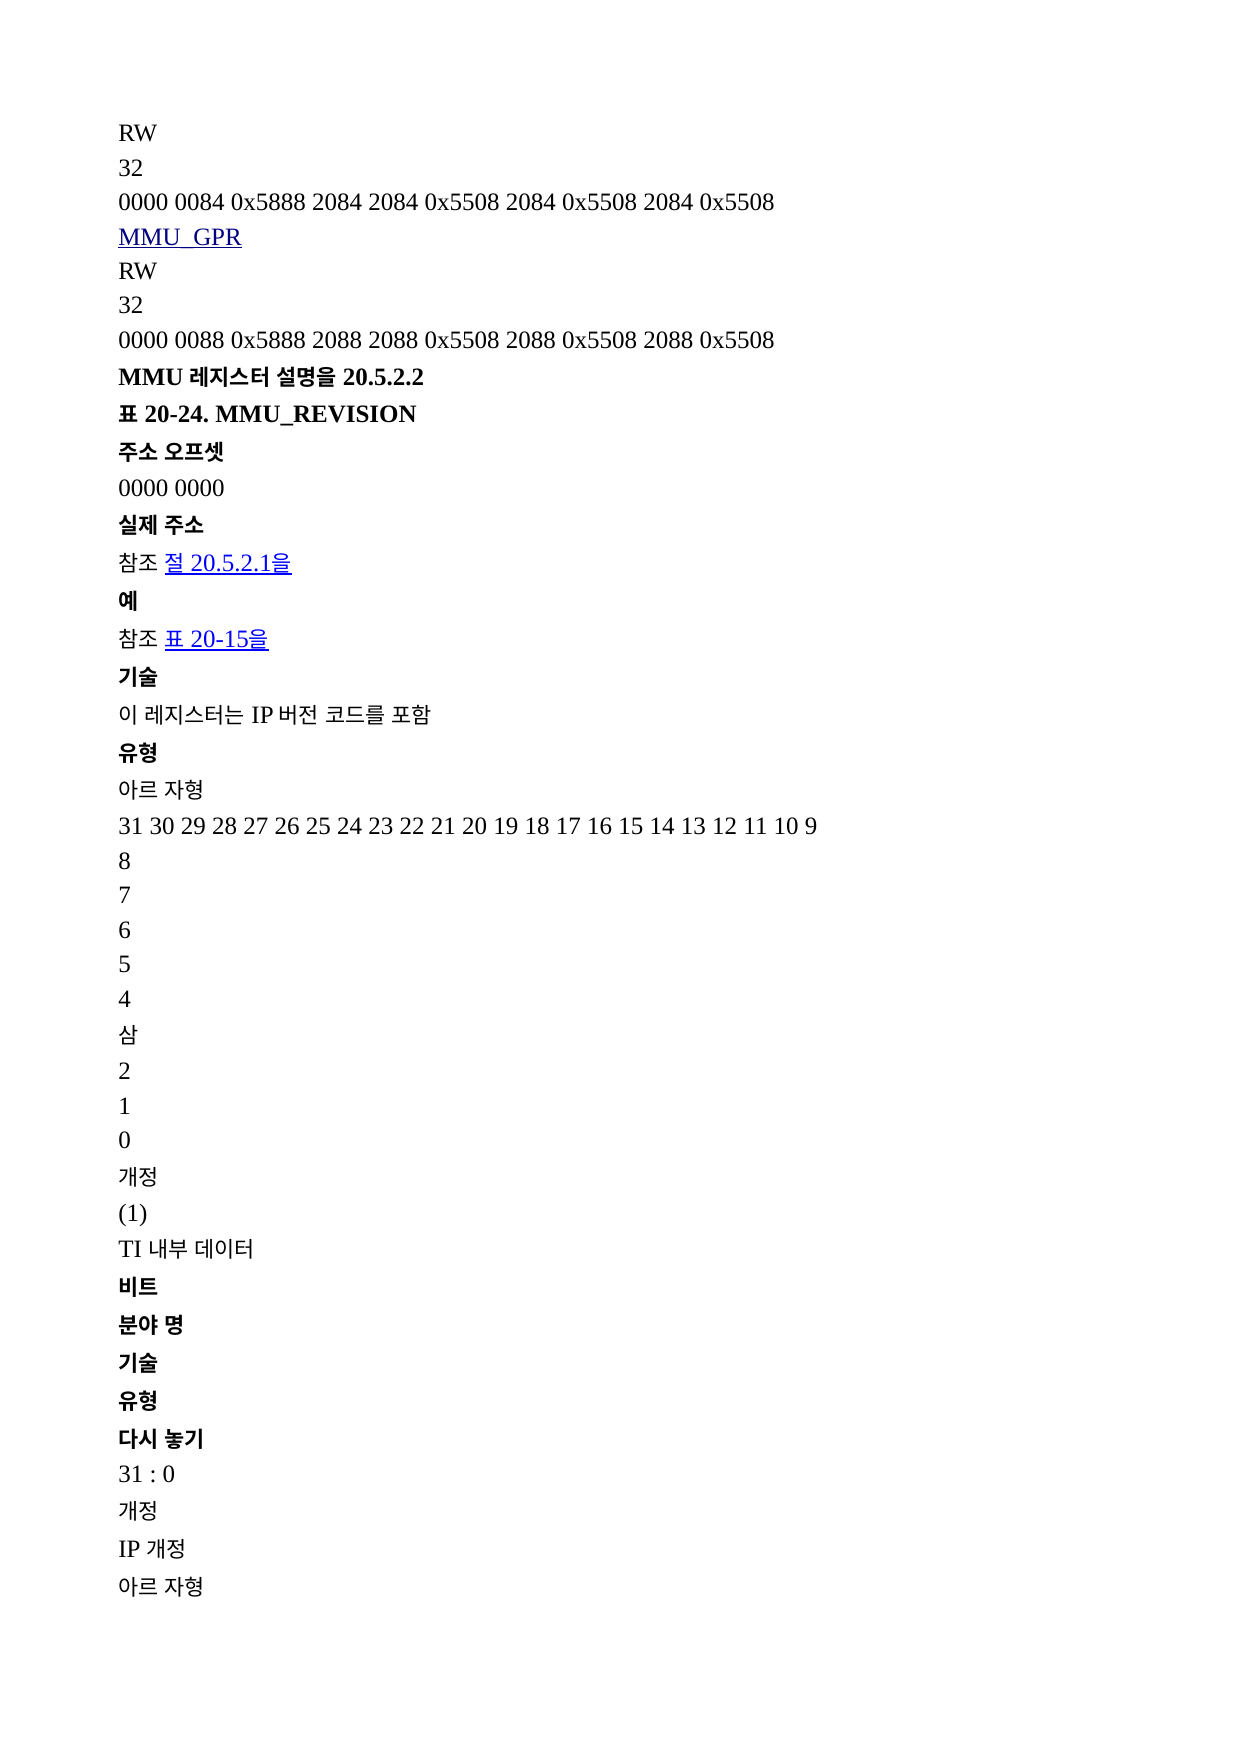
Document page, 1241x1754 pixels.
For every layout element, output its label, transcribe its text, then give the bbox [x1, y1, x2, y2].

text 기술 [118, 660, 1122, 691]
text MMU_GPR [118, 222, 1122, 250]
text 분야 명 [118, 1308, 1122, 1339]
text 4 [118, 984, 1122, 1013]
text 8 [118, 846, 1122, 875]
text (1) [118, 1198, 1122, 1226]
text 참조 절 20.5.2.1을 [118, 546, 1122, 577]
text RW [118, 118, 1122, 147]
text 0000 0088 0x5888 2088 2088 0x5508 2088 0x5508 2088 0x5508 [118, 325, 1122, 354]
text 개정 [118, 1160, 1122, 1191]
text 유형 [118, 736, 1122, 767]
text 1 [118, 1091, 1122, 1119]
text 32 [118, 291, 1122, 319]
text 개정 [118, 1494, 1122, 1526]
text 이 레지스터는 IP 버전 코드를 포함 [118, 698, 1122, 729]
text 참조 표 20-15을 [118, 622, 1122, 653]
text 기술 [118, 1346, 1122, 1377]
text 아르 자형 [118, 773, 1122, 805]
text 7 [118, 880, 1122, 909]
text 2 [118, 1056, 1122, 1085]
text RW [118, 256, 1122, 285]
text 주소 오프셋 [118, 435, 1122, 467]
text 예 [118, 584, 1122, 615]
text MMU 레지스터 설명을 20.5.2.2 [118, 359, 1122, 391]
text 5 [118, 949, 1122, 978]
text 32 [118, 153, 1122, 181]
text 다시 놓기 [118, 1422, 1122, 1453]
text TI 내부 데이터 [118, 1232, 1122, 1264]
text 삼 [118, 1018, 1122, 1050]
text 31 30 29 28 27 26 25 24 23 22 21 20 19 18 17 16 15 14 13 12 11 10 9 [118, 811, 1122, 840]
text 아르 자형 [118, 1570, 1122, 1602]
text 표 20-24. MMU_REVISION [118, 397, 1122, 429]
text 실제 주소 [118, 508, 1122, 539]
text 31 : 0 [118, 1459, 1122, 1488]
text 비트 [118, 1270, 1122, 1302]
text 0 [118, 1125, 1122, 1154]
text 유형 [118, 1384, 1122, 1415]
text 0000 0000 [118, 473, 1122, 502]
text 0000 0084 0x5888 2084 2084 0x5508 2084 0x5508 2084 0x5508 [118, 187, 1122, 216]
text IP 개정 [118, 1532, 1122, 1564]
text 6 [118, 915, 1122, 944]
